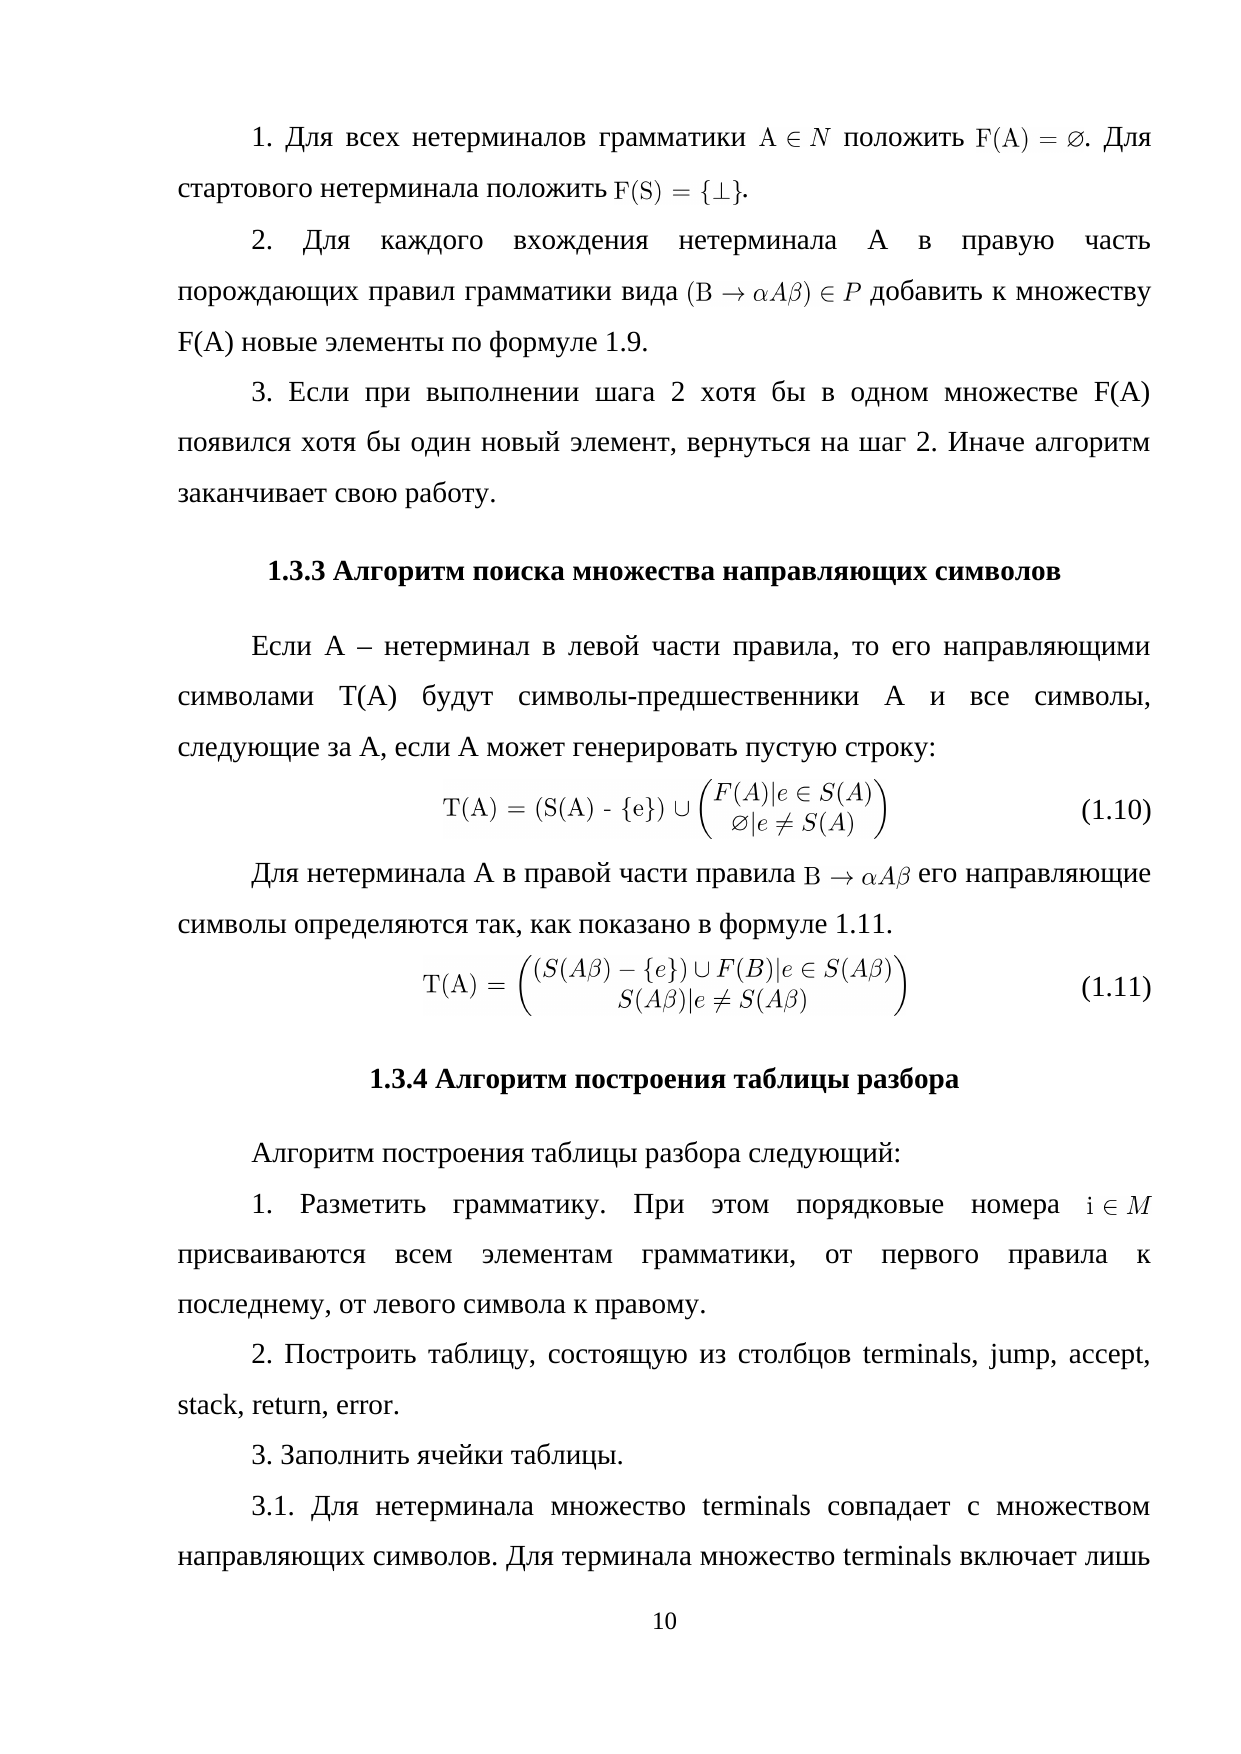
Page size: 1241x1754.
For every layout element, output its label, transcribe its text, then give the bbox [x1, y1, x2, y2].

text Алгоритм построения таблицы разбора следующий: [177, 1135, 1152, 1169]
text 3.1. Для нетерминала множество terminals совпадает с множеством направляющих символов. Для терминала множество terminals включает лишь [177, 1488, 1152, 1571]
picture [443, 779, 886, 839]
text Если A – нетерминал в левой части правила, то его направляющими символами T(A) будут символы-предшественники A и все символы, следующие за A, если A может генерировать пустую строку: [177, 628, 1152, 762]
text [177, 779, 443, 838]
picture [688, 281, 861, 307]
picture [976, 127, 1084, 153]
text 3. Если при выполнении шага 2 хотя бы в одном множестве F(A) появился хотя бы один новый элемент, вернуться на шаг 2. Иначе алгоритм заканчивает свою работу. [177, 374, 1152, 508]
subtitle 1.3.4 Алгоритм построения таблицы разбора [177, 1061, 1152, 1094]
picture [759, 127, 831, 147]
picture [423, 955, 906, 1016]
text 2. Построить таблицу, состоящую из столбцов terminals, jump, accept, stack, return, error. [177, 1337, 1152, 1421]
text Для нетерминала A в правой части правила его направляющие символы определяются так, как показано в формуле 1.11. [177, 855, 1152, 939]
text (1.11) [906, 956, 1152, 1015]
text [177, 956, 423, 1015]
text 1. Разметить грамматику. При этом порядковые номера присваиваются всем элементам грамматики, от первого правила к последнему, от левого символа к правому. [177, 1186, 1152, 1320]
text 2. Для каждого вхождения нетерминала A в правую часть порождающих правил грамматики вида добавить к множеству F(A) новые элементы по формуле 1.9. [177, 222, 1152, 357]
text 3. Заполнить ячейки таблицы. [177, 1437, 1152, 1471]
picture [614, 180, 742, 205]
text 1. Для всех нетерминалов грамматики положить . Для стартового нетерминала положить . [177, 118, 1152, 205]
subtitle 1.3.3 Алгоритм поиска множества направляющих символов [177, 553, 1152, 587]
picture [804, 866, 910, 889]
picture [1087, 1196, 1152, 1215]
text (1.10) [886, 779, 1152, 838]
